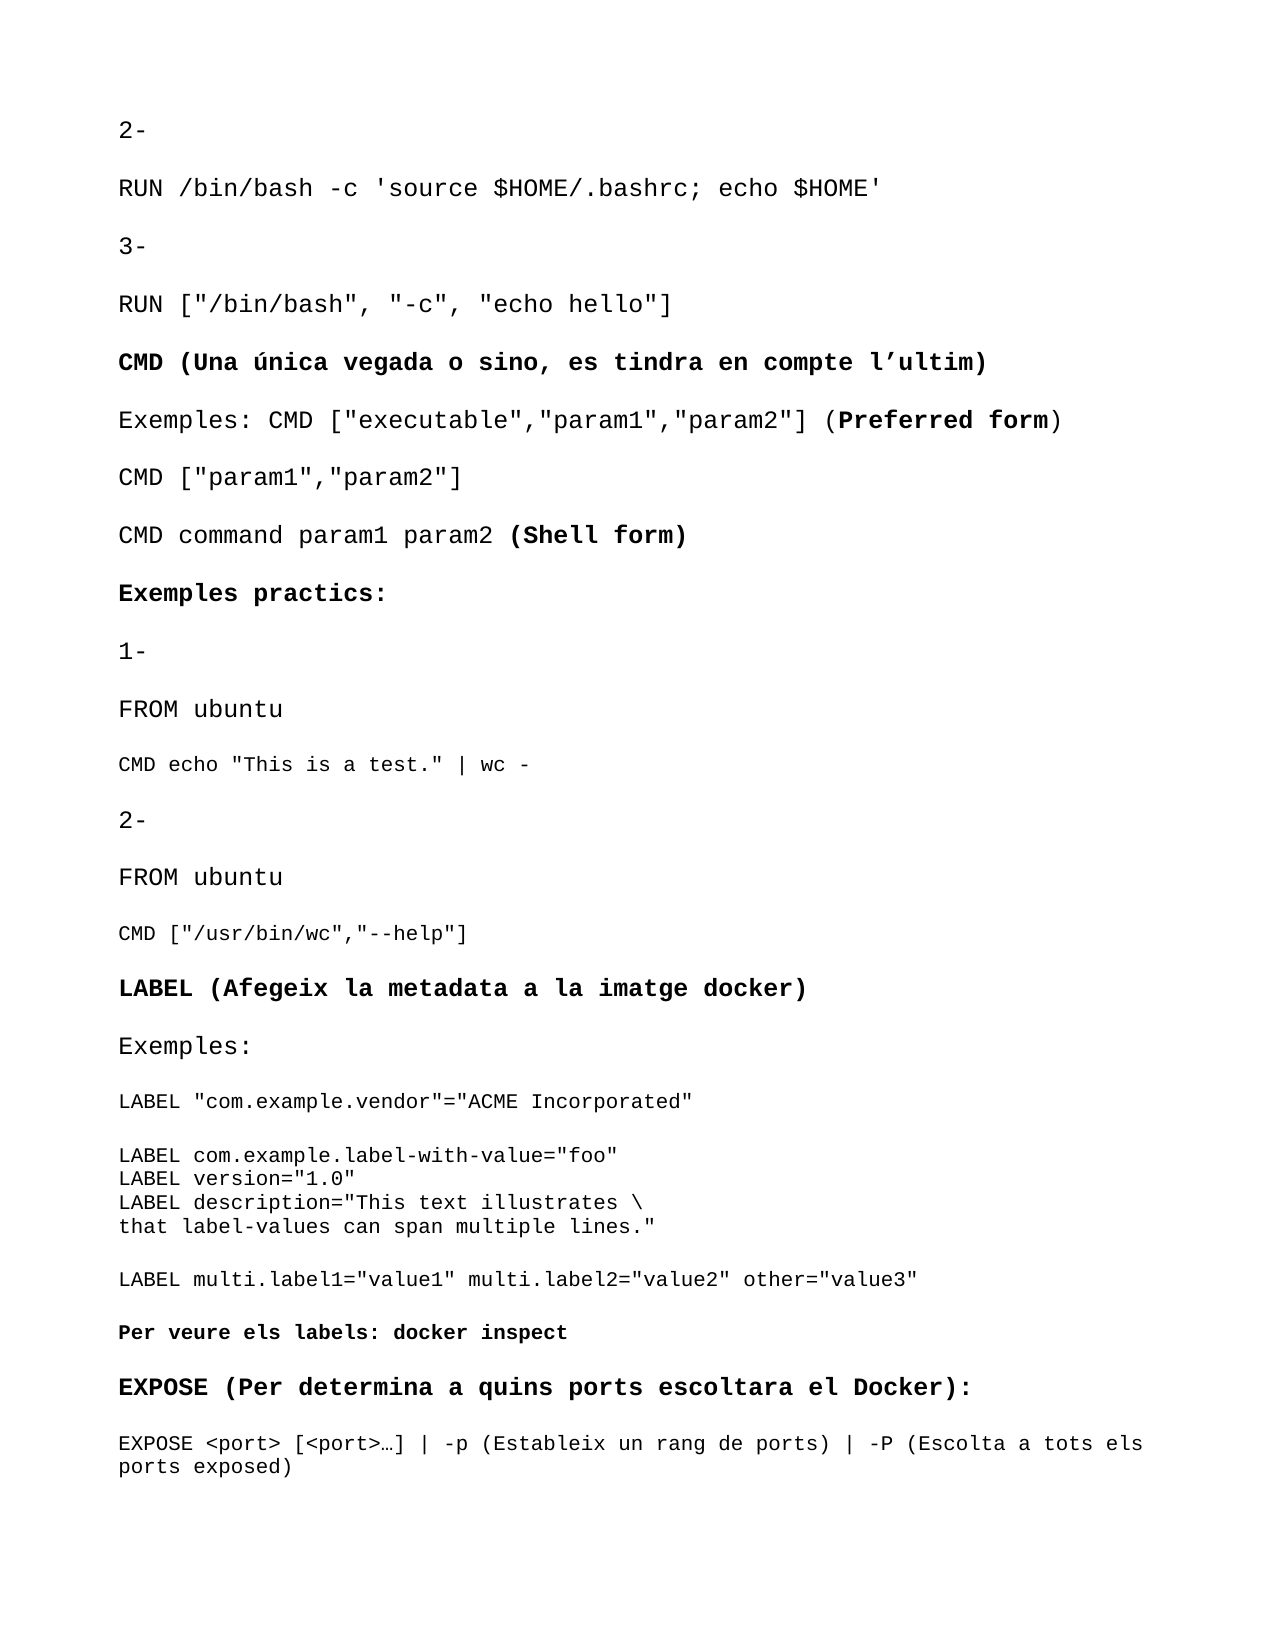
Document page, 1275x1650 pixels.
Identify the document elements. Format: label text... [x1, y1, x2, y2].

text Exemples: CMD ["executable","param1","param2"] (Preferred form) [118, 407, 1157, 436]
text EXPOSE (Per determina a quins ports escoltara el Docker): [118, 1375, 1157, 1403]
text LABEL (Afegeix la metadata a la imatge docker) [118, 976, 1157, 1004]
text FROM ubuntu [118, 865, 1157, 893]
text LABEL description="This text illustrates \ [118, 1192, 1157, 1216]
text 2- [118, 807, 1157, 836]
text EXPOSE <port> [<port>…] | -p (Estableix un rang de ports) | -P (Escolta a tots els ports exposed) [118, 1433, 1157, 1480]
text LABEL com.example.label-with-value="foo" [118, 1145, 1157, 1168]
text RUN ["/bin/bash", "-c", "echo hello"] [118, 292, 1157, 320]
text LABEL multi.label1="value1" multi.label2="value2" other="value3" [118, 1269, 1157, 1292]
text 2- [118, 118, 1157, 146]
text CMD ["param1","param2"] [118, 465, 1157, 493]
text Exemples practics: [118, 581, 1157, 609]
text LABEL version="1.0" [118, 1168, 1157, 1192]
text Exemples: [118, 1034, 1157, 1062]
text RUN /bin/bash -c 'source $HOME/.bashrc; echo $HOME' [118, 176, 1157, 204]
text CMD (Una única vegada o sino, es tindra en compte l’ultim) [118, 349, 1157, 378]
text CMD ["/usr/bin/wc","--help"] [118, 923, 1157, 946]
text LABEL "com.example.vendor"="ACME Incorporated" [118, 1092, 1157, 1115]
text 3- [118, 234, 1157, 262]
text that label-values can span multiple lines." [118, 1216, 1157, 1239]
text CMD command param1 param2 (Shell form) [118, 523, 1157, 551]
text Per veure els labels: docker inspect [118, 1322, 1157, 1346]
text CMD echo "This is a test." | wc - [118, 754, 1157, 778]
text 1- [118, 638, 1157, 667]
text FROM ubuntu [118, 696, 1157, 724]
